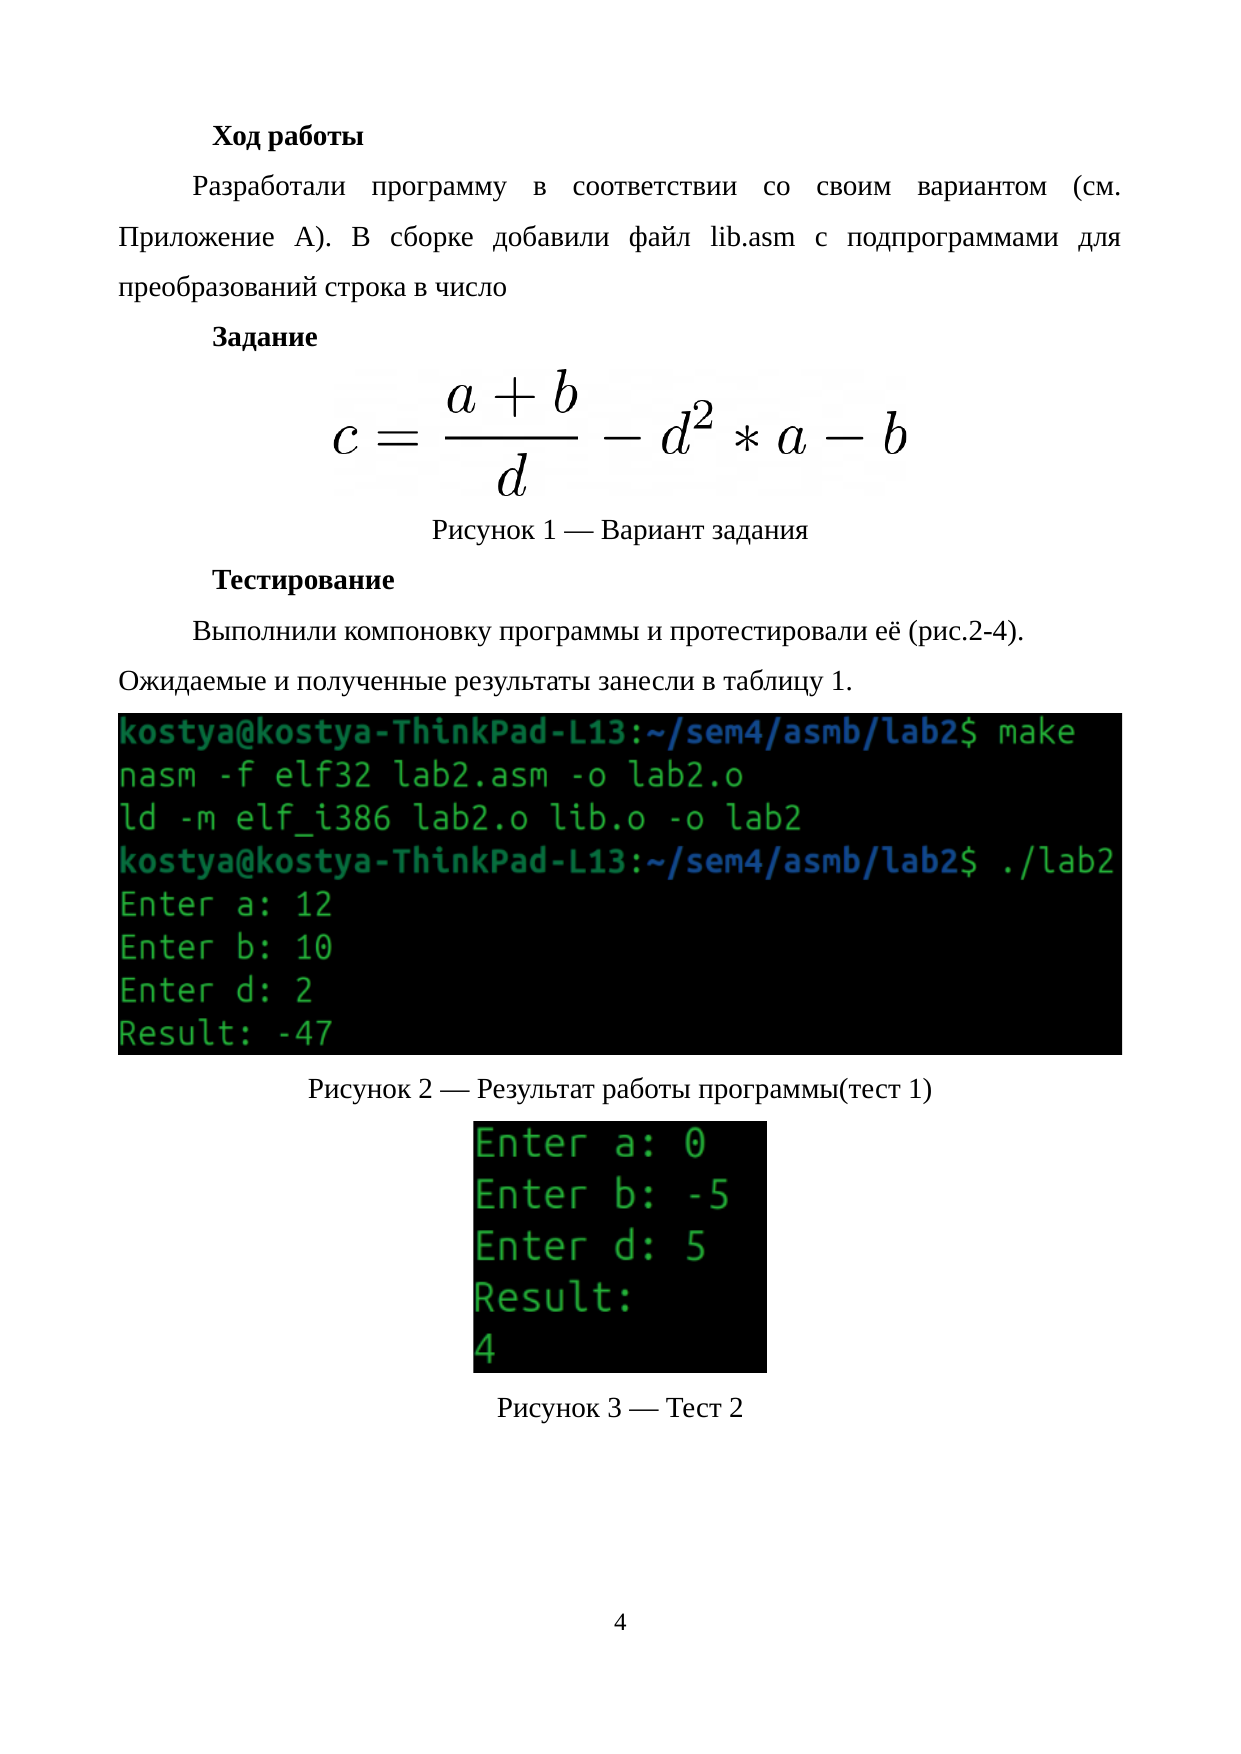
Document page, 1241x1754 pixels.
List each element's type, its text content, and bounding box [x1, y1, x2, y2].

text Выполнили компоновку программы и протестировали её (рис.2-4). Ожидаемые и полученные результаты занесли в таблицу 1. [118, 613, 1122, 696]
subtitle Тестирование [118, 562, 1122, 596]
picture [118, 713, 1123, 1055]
text Рисунок 2 — Результат работы программы(тест 1) [118, 1055, 1122, 1105]
text Разработали программу в соответствии со своим вариантом (см. Приложение A). В сборке добавили файл lib.asm с подпрограммами для преобразований строка в число [118, 168, 1122, 303]
text Рисунок 1 — Вариант задания [118, 370, 1122, 546]
text Рисунок 3 — Тест 2 [118, 1121, 1122, 1423]
picture [473, 1121, 767, 1373]
picture [333, 369, 907, 496]
subtitle Задание [118, 319, 1122, 353]
subtitle Ход работы [118, 118, 1122, 152]
